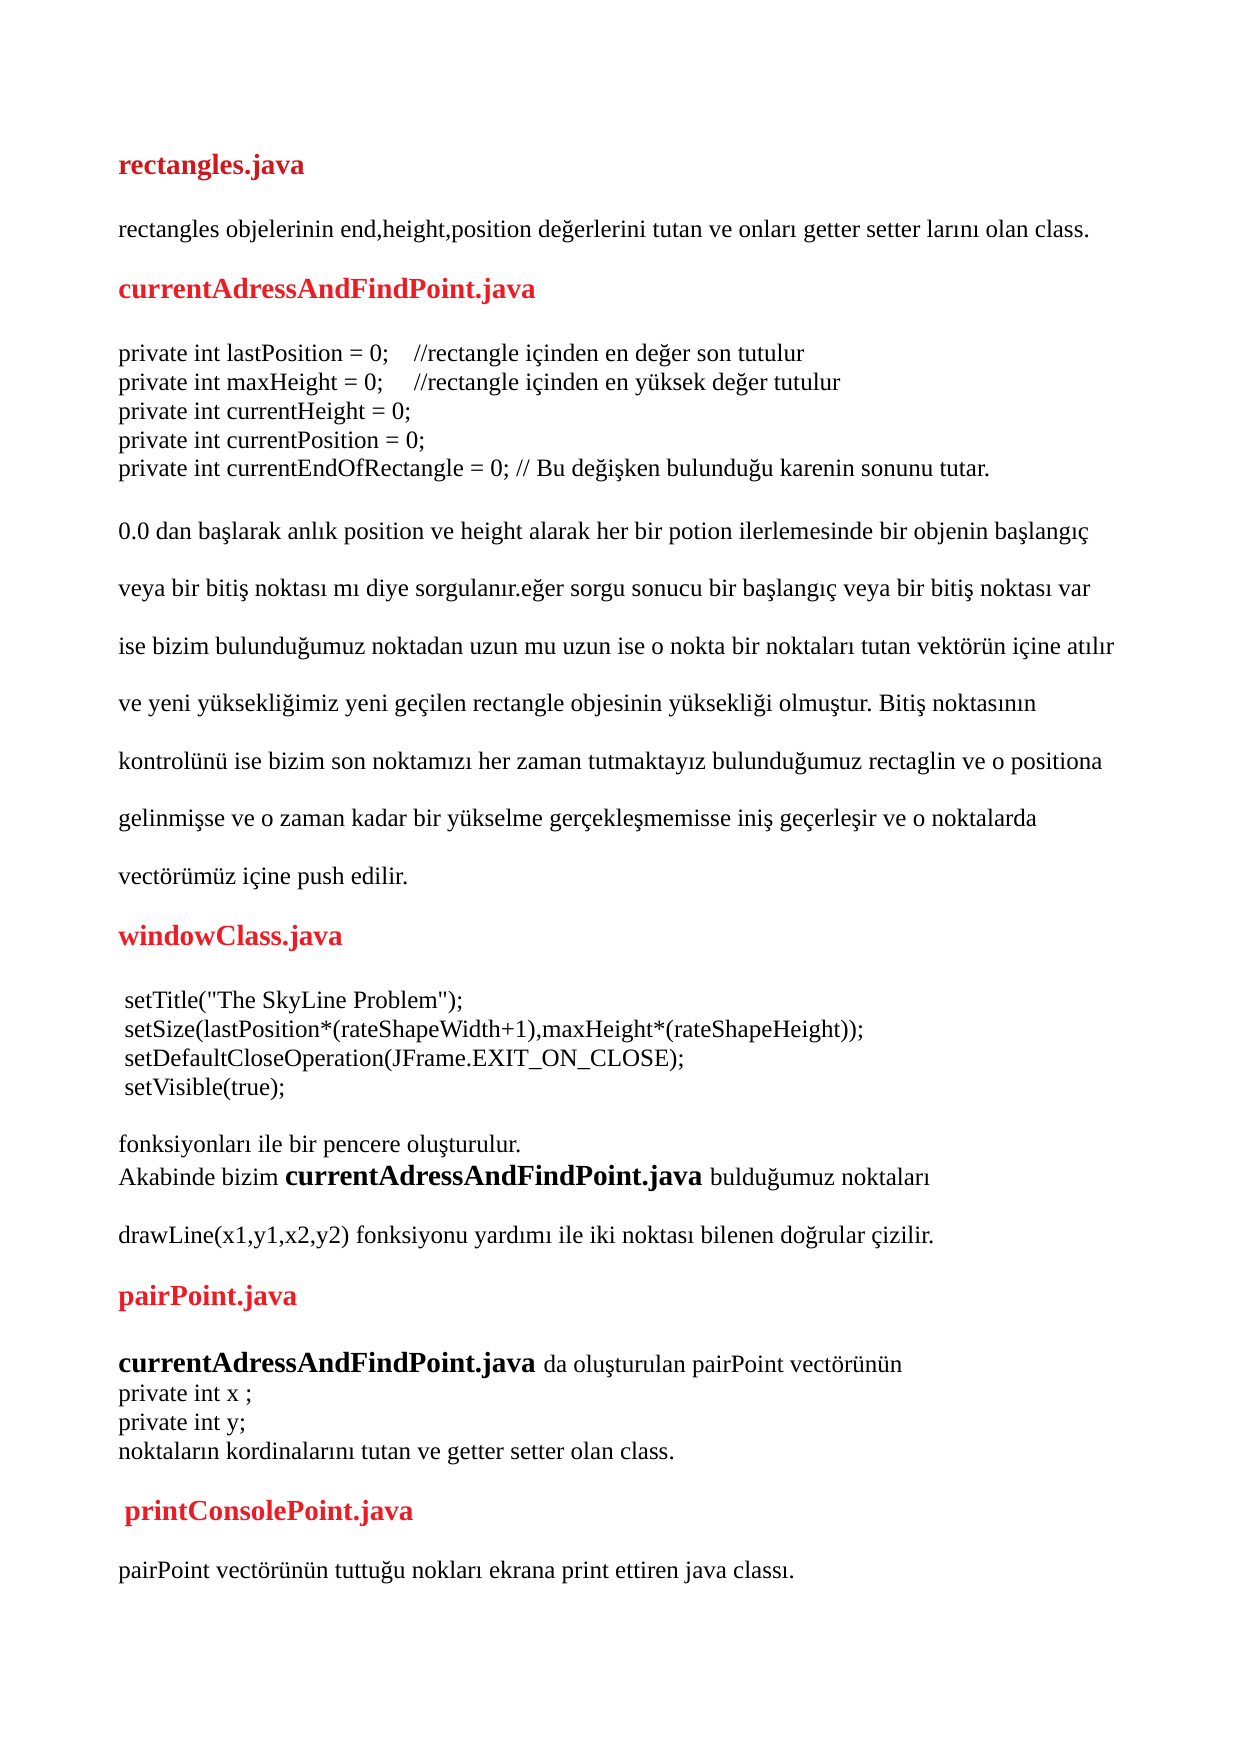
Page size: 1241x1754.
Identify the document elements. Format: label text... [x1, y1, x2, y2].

text private int maxHeight = 0; //rectangle içinden en yüksek değer tutulur [118, 367, 1122, 396]
text rectangles objelerinin end,height,position değerlerini tutan ve onları getter setter larını olan class. [118, 214, 1122, 243]
text drawLine(x1,y1,x2,y2) fonksiyonu yardımı ile iki noktası bilenen doğrular çizilir. [118, 1220, 1122, 1249]
text setTitle("The SkyLine Problem"); [118, 985, 1122, 1014]
text pairPoint vectörünün tuttuğu nokları ekrana print ettiren java classı. [118, 1556, 1122, 1584]
text veya bir bitiş noktası mı diye sorgulanır.eğer sorgu sonucu bir başlangıç veya bir bitiş noktası var [118, 573, 1122, 602]
text private int currentEndOfRectangle = 0; // Bu değişken bulunduğu karenin sonunu tutar. [118, 453, 1122, 482]
text setDefaultCloseOperation(JFrame.EXIT_ON_CLOSE); [118, 1043, 1122, 1072]
text vectörümüz içine push edilir. [118, 861, 1122, 889]
text pairPoint.java [118, 1278, 1122, 1311]
text Akabinde bizim currentAdressAndFindPoint.java bulduğumuz noktaları [118, 1158, 1122, 1191]
text setVisible(true); [118, 1072, 1122, 1100]
text kontrolünü ise bizim son noktamızı her zaman tutmaktayız bulunduğumuz rectaglin ve o positiona [118, 746, 1122, 774]
text windowClass.java [118, 918, 1122, 952]
text noktaların kordinalarını tutan ve getter setter olan class. [118, 1436, 1122, 1464]
text gelinmişse ve o zaman kadar bir yükselme gerçekleşmemisse iniş geçerleşir ve o noktalarda [118, 803, 1122, 832]
text private int currentPosition = 0; [118, 425, 1122, 453]
text ise bizim bulunduğumuz noktadan uzun mu uzun ise o nokta bir noktaları tutan vektörün içine atılır [118, 631, 1122, 659]
text rectangles.java [118, 147, 1122, 180]
text 0.0 dan başlarak anlık position ve height alarak her bir potion ilerlemesinde bir objenin başlangıç [118, 516, 1122, 544]
text private int lastPosition = 0; //rectangle içinden en değer son tutulur [118, 338, 1122, 367]
text fonksiyonları ile bir pencere oluşturulur. [118, 1129, 1122, 1158]
text printConsolePoint.java [118, 1493, 1122, 1527]
text currentAdressAndFindPoint.java [118, 271, 1122, 305]
text ve yeni yüksekliğimiz yeni geçilen rectangle objesinin yüksekliği olmuştur. Bitiş noktasının [118, 688, 1122, 717]
text currentAdressAndFindPoint.java da oluşturulan pairPoint vectörünün [118, 1345, 1122, 1378]
text private int x ; [118, 1378, 1122, 1407]
text setSize(lastPosition*(rateShapeWidth+1),maxHeight*(rateShapeHeight)); [118, 1014, 1122, 1043]
text private int currentHeight = 0; [118, 396, 1122, 425]
text private int y; [118, 1407, 1122, 1436]
